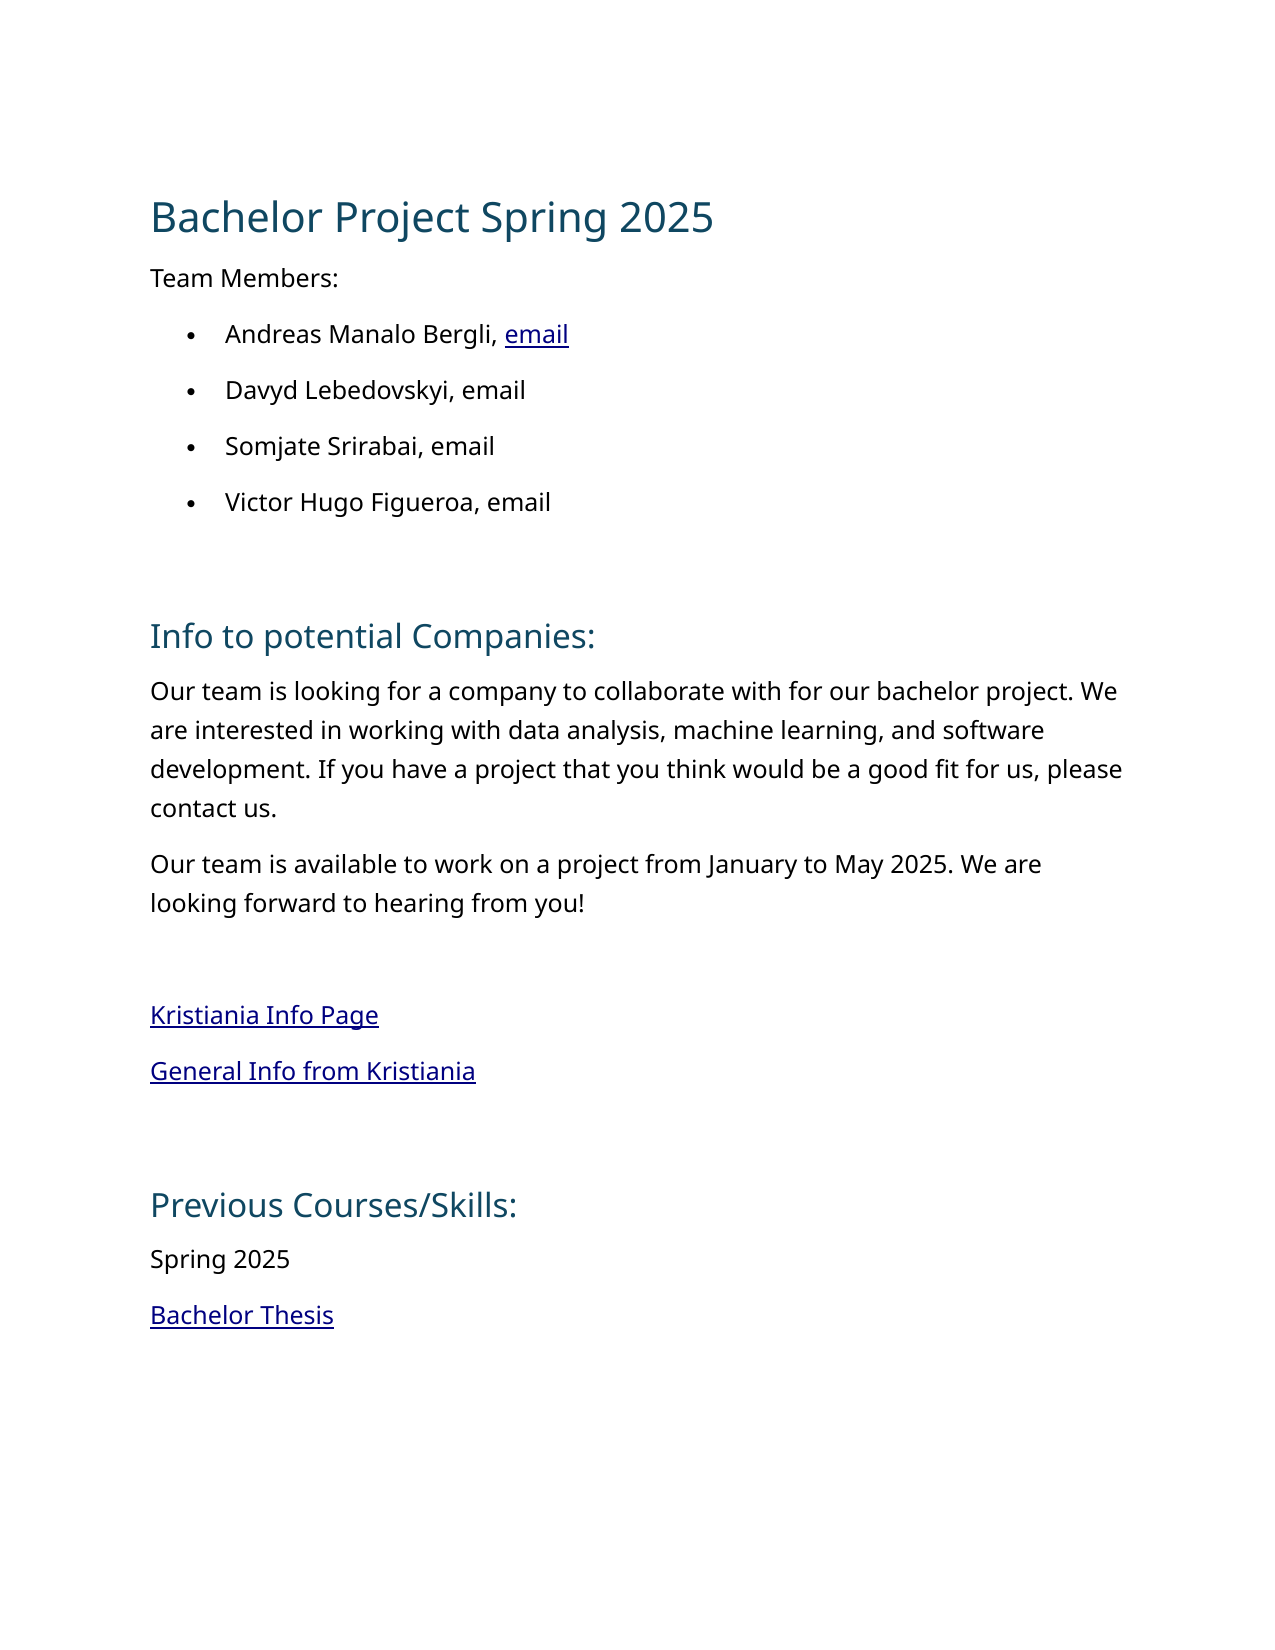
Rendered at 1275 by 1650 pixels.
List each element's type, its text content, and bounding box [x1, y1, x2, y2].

list Somjate Srirabai, email [187, 428, 1125, 463]
subtitle Previous Courses/Skills: [150, 1182, 1125, 1227]
text Team Members: [150, 261, 1125, 295]
text Our team is available to work on a project from January to May 2025. We are looking forward to hearing from you! [150, 847, 1125, 920]
subtitle Bachelor Project Spring 2025 [150, 187, 1125, 244]
list Davyd Lebedovskyi, email [187, 373, 1125, 407]
text Bachelor Thesis [150, 1298, 1125, 1332]
text Kristiania Info Page [150, 997, 1125, 1031]
text Spring 2025 [150, 1242, 1125, 1276]
list Victor Hugo Figueroa, email [187, 484, 1125, 518]
list Andreas Manalo Bergli, email [187, 317, 1125, 351]
text Our team is looking for a company to collaborate with for our bachelor project. We are interested in working with data analysis, machine learning, and software development. If you have a project that you think would be a good fit for us, please contact us. [150, 673, 1125, 825]
subtitle Info to potential Companies: [150, 613, 1125, 658]
text General Info from Kristiania [150, 1053, 1125, 1087]
